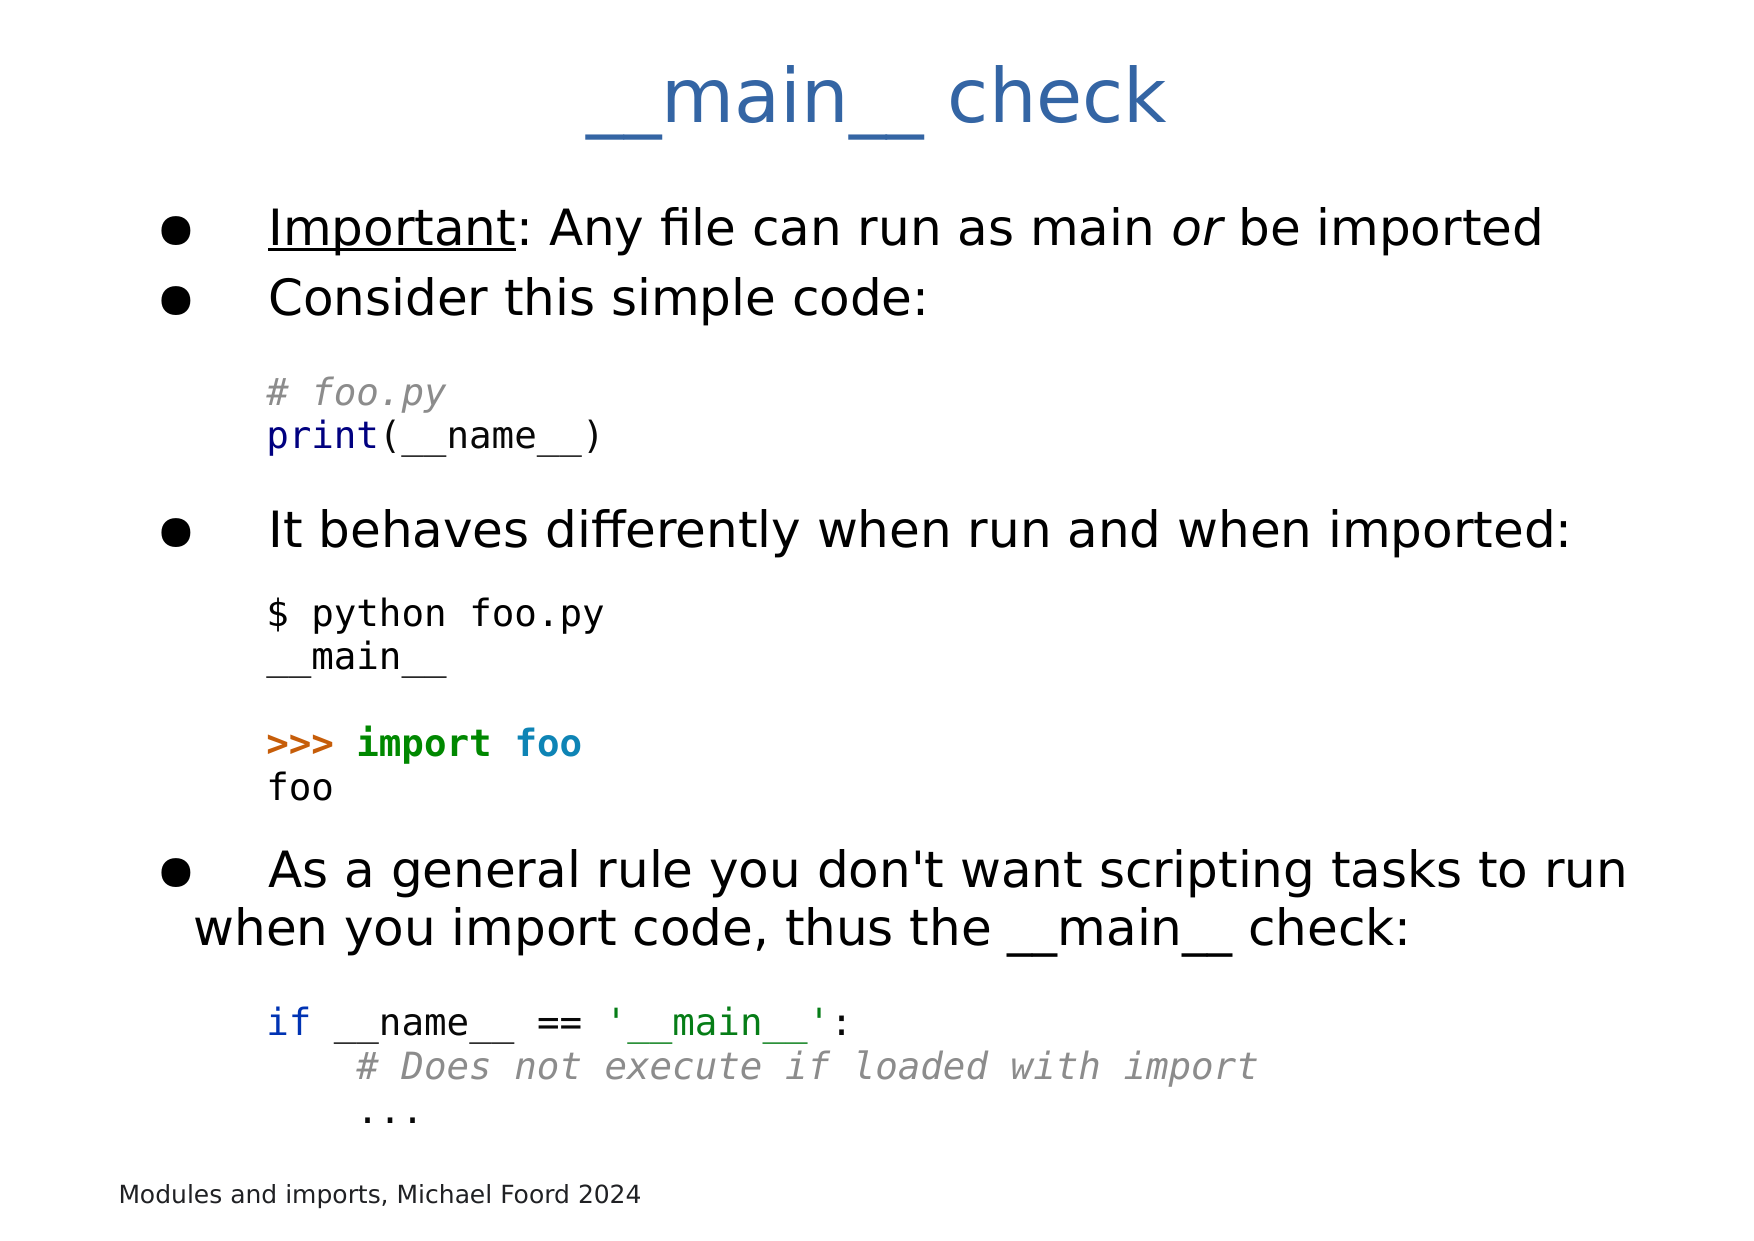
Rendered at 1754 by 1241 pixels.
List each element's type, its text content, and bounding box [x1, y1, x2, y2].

list It behaves differently when run and when imported: [156, 501, 1636, 559]
text $ python foo.py [266, 591, 1636, 635]
text __main__ [266, 635, 1636, 678]
subtitle __main__ check [118, 53, 1636, 140]
list Important: Any file can run as main or be imported [156, 199, 1636, 257]
list As a general rule you don't want scripting tasks to run when you import code, thus the __main__ check: [156, 841, 1636, 957]
text >>> import foo [266, 722, 1636, 766]
list Consider this simple code: [156, 269, 1636, 327]
text foo [266, 766, 1636, 809]
text if __name__ == '__main__': # Does not execute if loaded with import ... [266, 1001, 1636, 1132]
text # foo.py print(__name__) [266, 370, 1636, 501]
